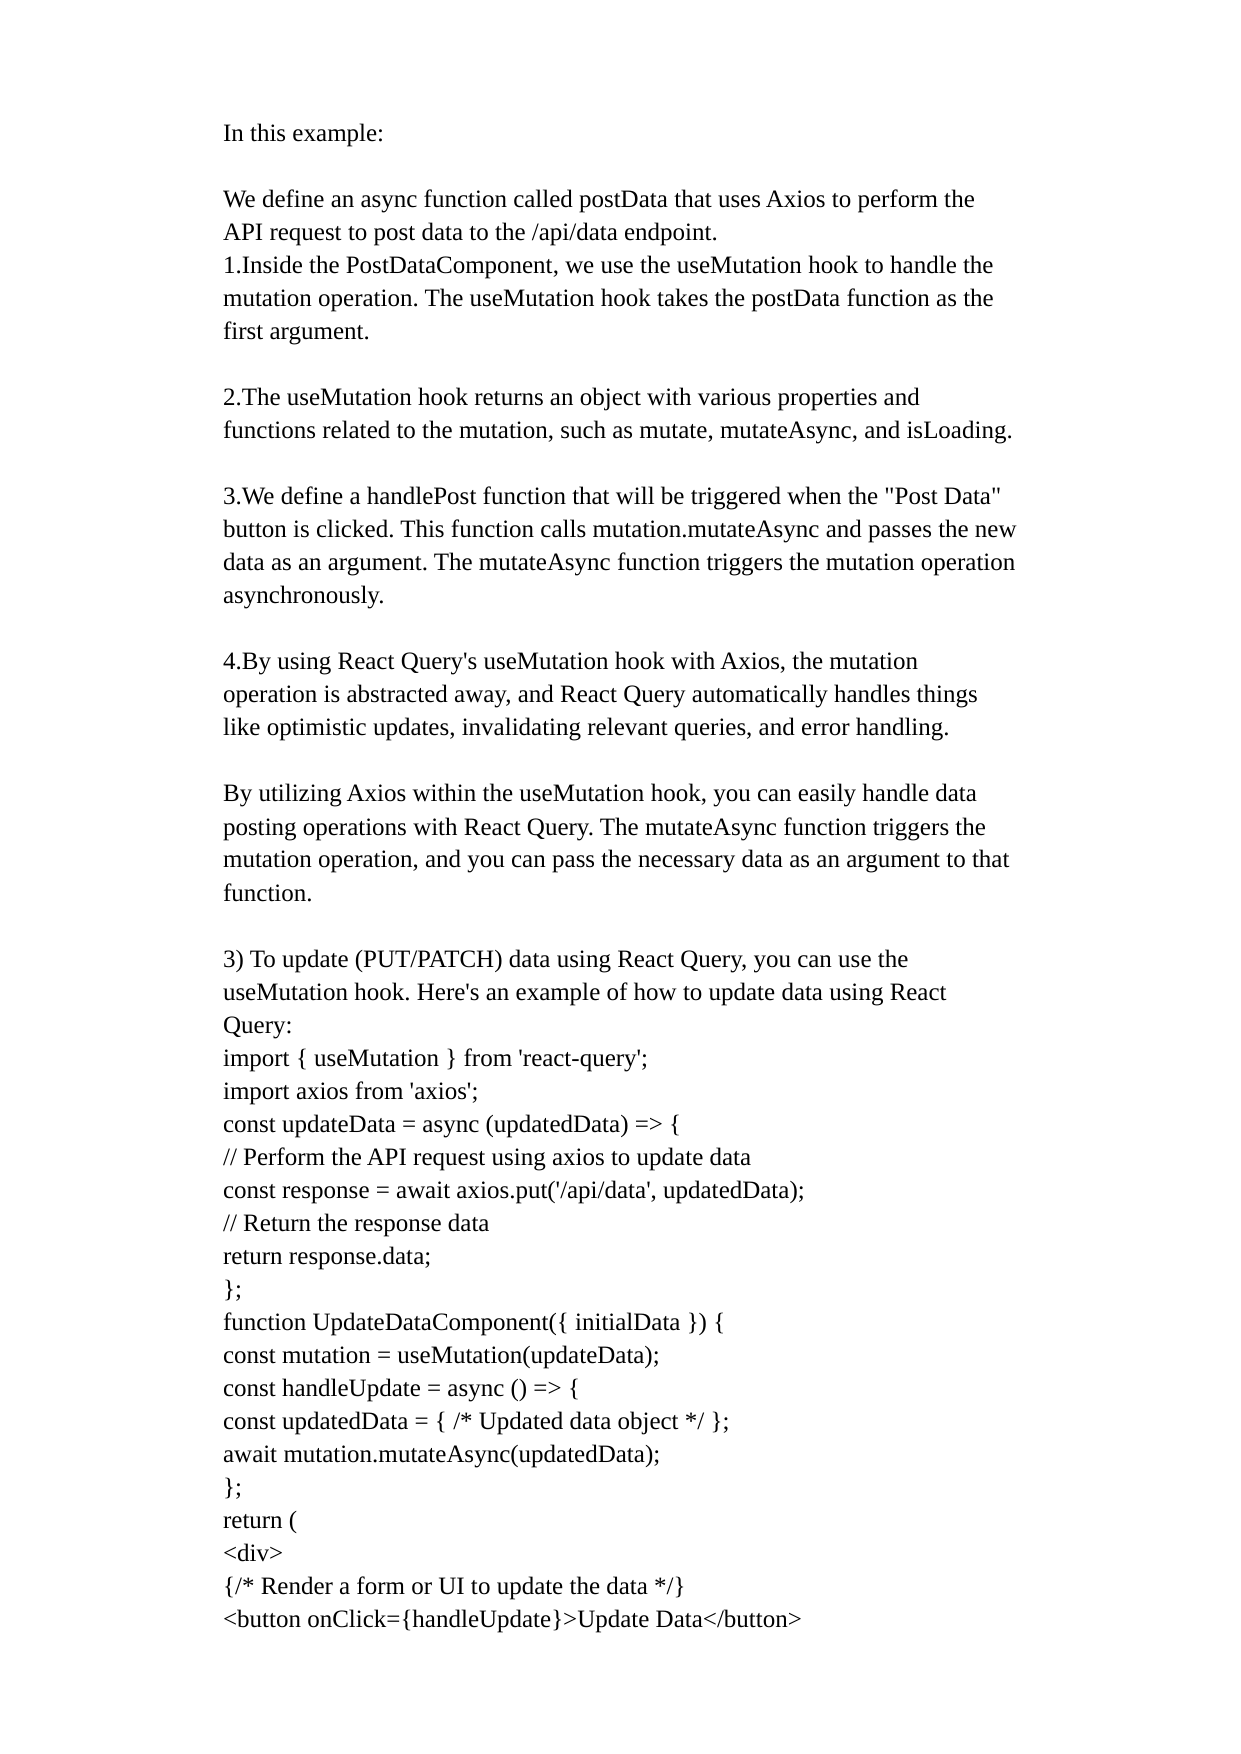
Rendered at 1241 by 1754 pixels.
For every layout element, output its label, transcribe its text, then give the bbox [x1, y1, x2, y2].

text 4.By using React Query's useMutation hook with Axios, the mutation operation is abstracted away, and React Query automatically handles things like optimistic updates, invalidating relevant queries, and error handling. [223, 646, 1017, 741]
text In this example: [223, 118, 1017, 180]
text const response = await axios.put('/api/data', updatedData); [223, 1175, 1017, 1203]
text function UpdateDataComponent({ initialData }) { [223, 1307, 1017, 1336]
text {/* Render a form or UI to update the data */} [223, 1571, 1017, 1600]
text import axios from 'axios'; [223, 1076, 1017, 1104]
text 3) To update (PUT/PATCH) data using React Query, you can use the useMutation hook. Here's an example of how to update data using React Query: [223, 911, 1017, 1038]
text import { useMutation } from 'react-query'; [223, 1043, 1017, 1071]
text return ( [223, 1505, 1017, 1534]
text const handleUpdate = async () => { [223, 1373, 1017, 1402]
text 1.Inside the PostDataComponent, we use the useMutation hook to handle the mutation operation. The useMutation hook takes the postData function as the first argument. [223, 250, 1017, 345]
text We define an async function called postData that uses Axios to perform the API request to post data to the /api/data endpoint. [223, 184, 1017, 246]
text <button onClick={handleUpdate}>Update Data</button> [223, 1604, 1017, 1633]
text // Perform the API request using axios to update data [223, 1142, 1017, 1171]
text return response.data; [223, 1241, 1017, 1269]
text <div> [223, 1538, 1017, 1567]
text const mutation = useMutation(updateData); [223, 1340, 1017, 1369]
text }; [223, 1472, 1017, 1501]
text 2.The useMutation hook returns an object with various properties and functions related to the mutation, such as mutate, mutateAsync, and isLoading. [223, 382, 1017, 444]
text const updateData = async (updatedData) => { [223, 1109, 1017, 1137]
text 3.We define a handlePost function that will be triggered when the "Post Data" button is clicked. This function calls mutation.mutateAsync and passes the new data as an argument. The mutateAsync function triggers the mutation operation asynchronously. [223, 481, 1017, 609]
text }; [223, 1274, 1017, 1303]
text // Return the response data [223, 1208, 1017, 1237]
text const updatedData = { /* Updated data object */ }; [223, 1406, 1017, 1435]
text await mutation.mutateAsync(updatedData); [223, 1439, 1017, 1468]
text By utilizing Axios within the useMutation hook, you can easily handle data posting operations with React Query. The mutateAsync function triggers the mutation operation, and you can pass the necessary data as an argument to that function. [223, 778, 1017, 906]
